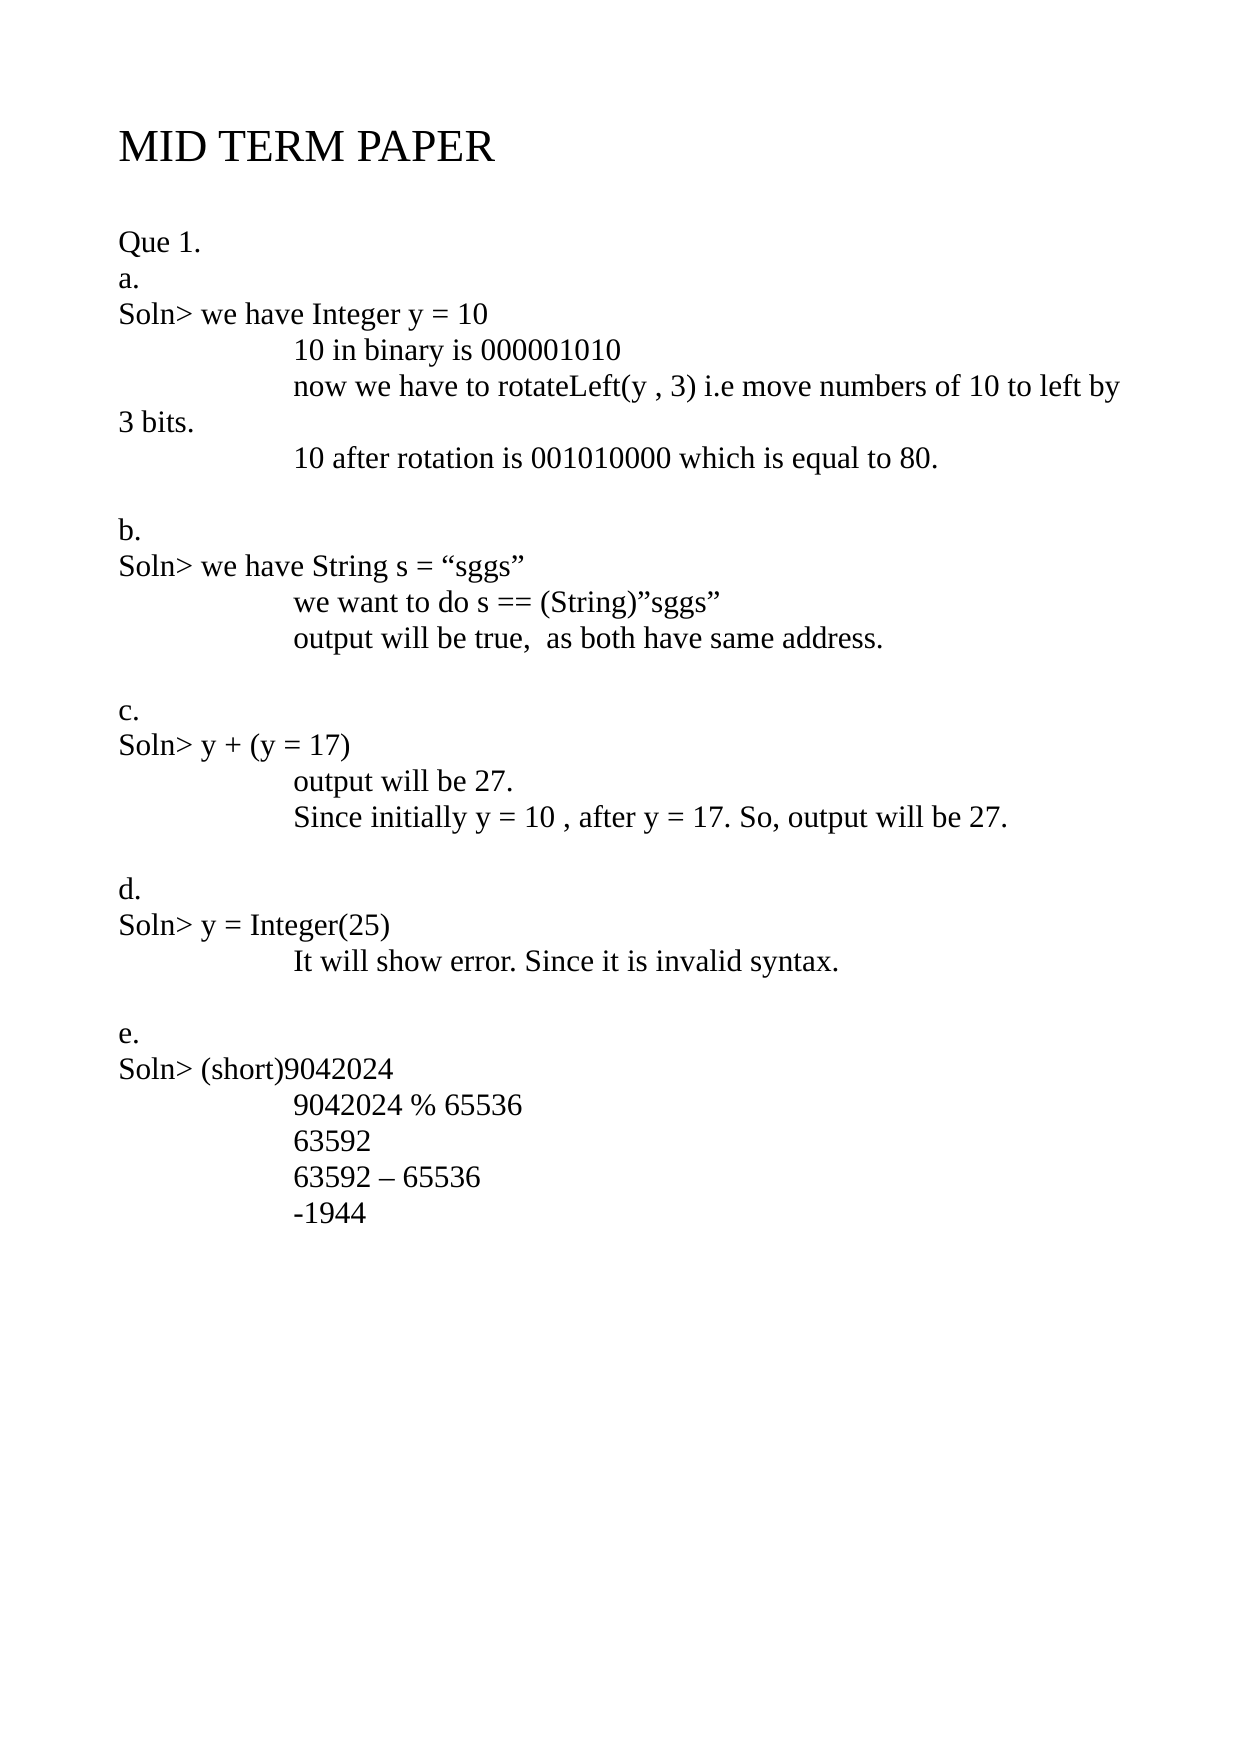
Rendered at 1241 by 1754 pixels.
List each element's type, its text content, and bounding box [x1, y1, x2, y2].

text 9042024 % 65536 [118, 1086, 1122, 1122]
text 63592 – 65536 [118, 1158, 1122, 1194]
text Soln> we have Integer y = 10 [118, 295, 1122, 331]
text 10 in binary is 000001010 [118, 331, 1122, 367]
text Since initially y = 10 , after y = 17. So, output will be 27. [118, 798, 1122, 834]
text Soln> (short)9042024 [118, 1050, 1122, 1086]
text -1944 [118, 1194, 1122, 1230]
text e. [118, 1014, 1122, 1050]
text MID TERM PAPER [118, 118, 1122, 171]
text a. [118, 259, 1122, 295]
text 63592 [118, 1122, 1122, 1158]
text d. [118, 870, 1122, 906]
text It will show error. Since it is invalid syntax. [118, 942, 1122, 978]
text output will be 27. [118, 763, 1122, 798]
text now we have to rotateLeft(y , 3) i.e move numbers of 10 to left by 3 bits. [118, 367, 1122, 439]
text c. [118, 691, 1122, 727]
text Soln> y = Integer(25) [118, 906, 1122, 942]
text Soln> we have String s = “sggs” [118, 547, 1122, 583]
text 10 after rotation is 001010000 which is equal to 80. [118, 439, 1122, 475]
text output will be true, as both have same address. [118, 619, 1122, 655]
text Soln> y + (y = 17) [118, 727, 1122, 763]
text Que 1. [118, 223, 1122, 259]
text we want to do s == (String)”sggs” [118, 583, 1122, 619]
text b. [118, 511, 1122, 547]
